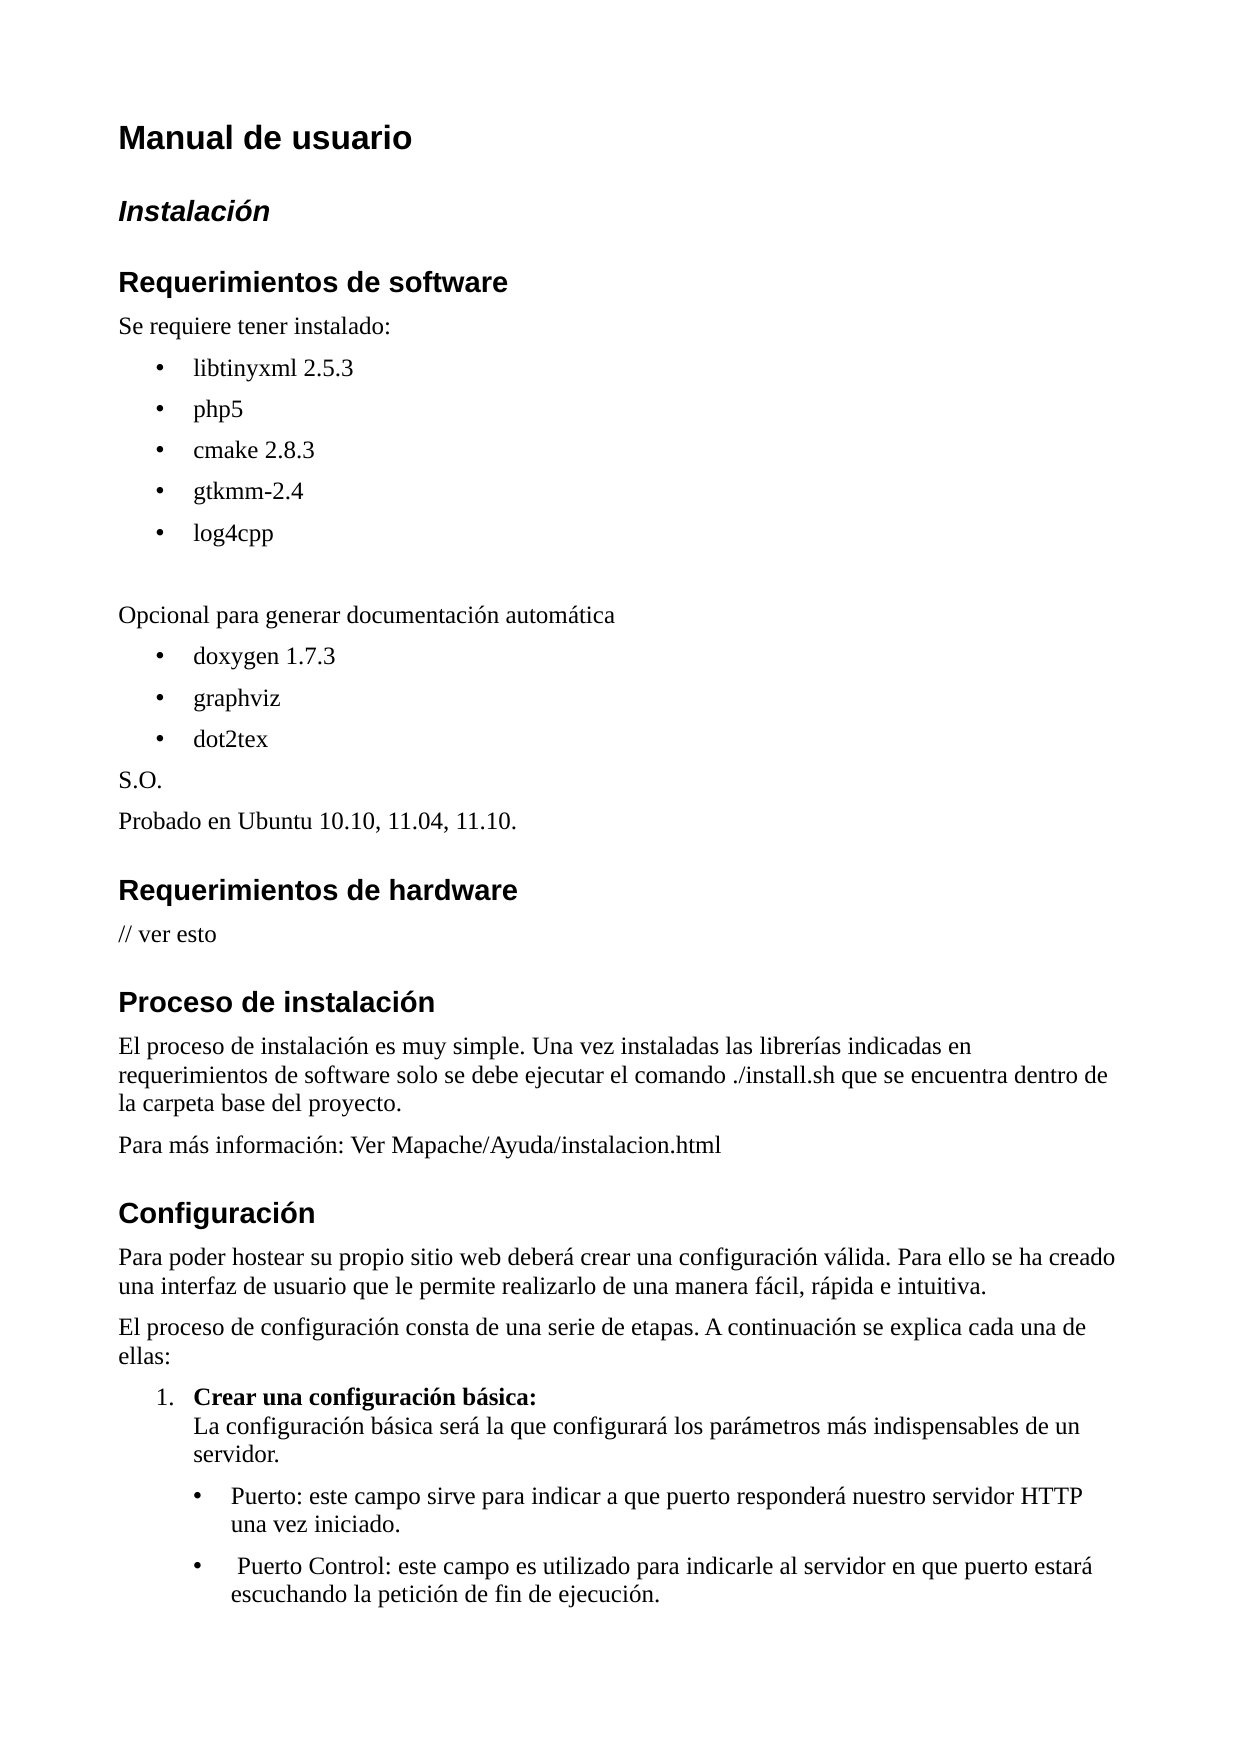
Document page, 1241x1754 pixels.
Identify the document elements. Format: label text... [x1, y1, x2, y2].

text S.O. [118, 765, 1122, 794]
text Para más información: Ver Mapache/Ayuda/‌instalacion.html [118, 1130, 1122, 1158]
list Crear una configuración básica: La configuración básica será la que configurará los parámetros más indispensables de un servidor. [156, 1382, 1122, 1468]
list libtinyxml 2.5.3 [156, 353, 1122, 381]
subtitle Instalación [118, 194, 1122, 228]
subtitle Manual de usuario [118, 118, 1122, 157]
subtitle Requerimientos de software [118, 265, 1122, 299]
list Puerto: este campo sirve para indicar a que puerto responderá nuestro servidor HTTP una vez iniciado. [193, 1481, 1122, 1538]
list graphviz [156, 683, 1122, 711]
list gtkmm-2.4 [156, 476, 1122, 505]
text Se requiere tener instalado: [118, 311, 1122, 340]
list php5 [156, 394, 1122, 423]
subtitle Requerimientos de hardware [118, 873, 1122, 906]
text // ver esto [118, 919, 1122, 947]
text El proceso de configuración consta de una serie de etapas. A continuación se explica cada una de ellas: [118, 1312, 1122, 1369]
list dot2tex [156, 724, 1122, 753]
text Opcional para generar documentación automática [118, 600, 1122, 629]
subtitle Proceso de instalación [118, 985, 1122, 1018]
text Probado en Ubuntu 10.10, 11.04, 11.10. [118, 806, 1122, 835]
list doxygen 1.7.3 [156, 641, 1122, 670]
list log4cpp [156, 518, 1122, 546]
text El proceso de instalación es muy simple. Una vez instaladas las librerías indicadas en requerimientos de software solo se debe ejecutar el comando ./install.sh que se encuentra dentro de la carpeta base del proyecto. [118, 1031, 1122, 1117]
subtitle Configuración [118, 1196, 1122, 1229]
text Para poder hostear su propio sitio web deberá crear una configuración válida. Para ello se ha creado una interfaz de usuario que le permite realizarlo de una manera fácil, rápida e intuitiva. [118, 1242, 1122, 1299]
list cmake 2.8.3 [156, 435, 1122, 464]
list Puerto Control: este campo es utilizado para indicarle al servidor en que puerto estará escuchando la petición de fin de ejecución. [193, 1551, 1122, 1608]
